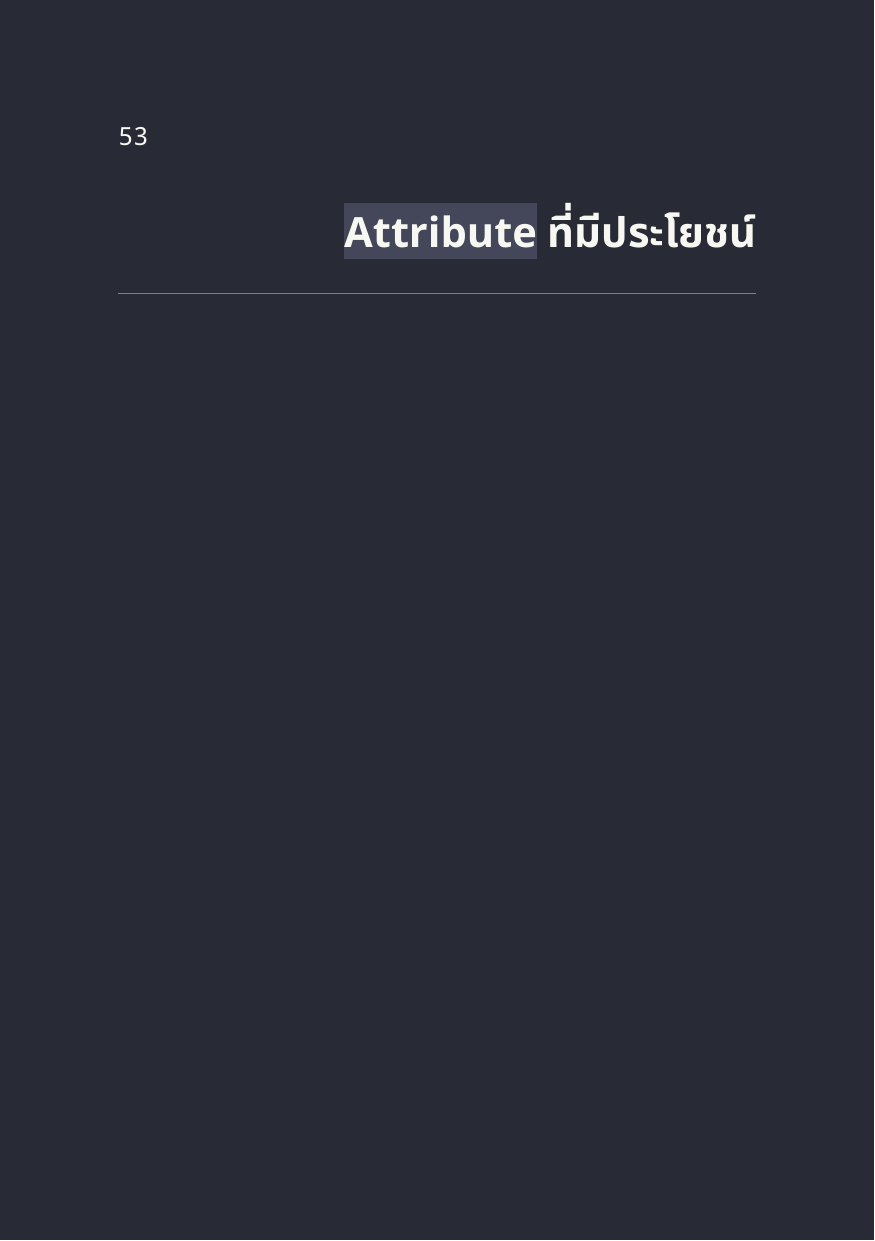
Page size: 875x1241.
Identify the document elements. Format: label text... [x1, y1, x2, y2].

subtitle Attribute ที่มีประโยชน์ [118, 202, 756, 266]
